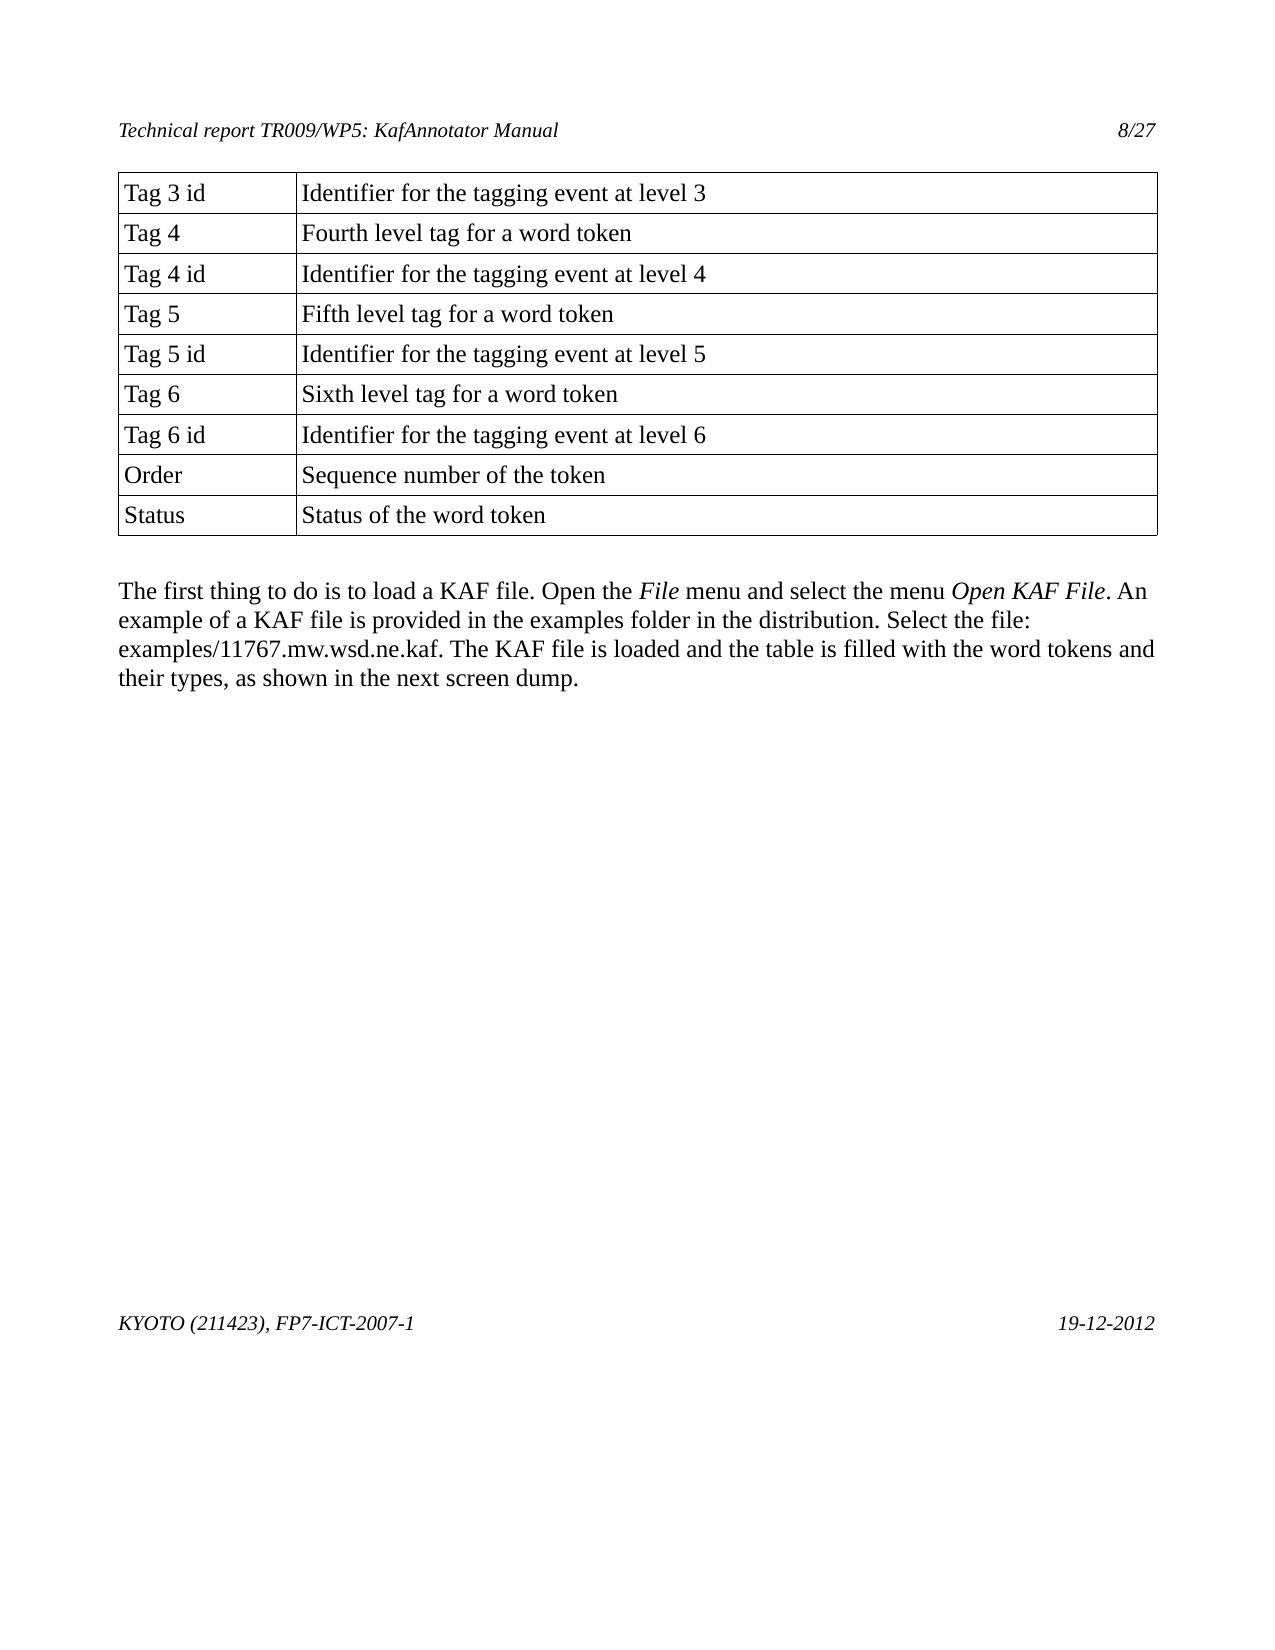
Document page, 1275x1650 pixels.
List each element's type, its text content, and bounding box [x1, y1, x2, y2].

table_cell Tag 6 [119, 375, 296, 414]
text The first thing to do is to load a KAF file. Open the File menu and select the menu Open KAF File. An example of a KAF file is provided in the examples folder in the distribution. Select the file: examples/11767.mw.wsd.ne.kaf. The KAF file is loaded and the table is filled with the word tokens and their types, as shown in the next screen dump. [118, 576, 1157, 691]
table_cell Fifth level tag for a word token [297, 294, 1157, 333]
table_cell Identifier for the tagging event at level 5 [297, 335, 1157, 374]
table_cell Identifier for the tagging event at level 3 [297, 173, 1157, 212]
table_cell Tag 3 id [119, 173, 296, 212]
table_cell Status of the word token [297, 496, 1157, 535]
table_cell Sixth level tag for a word token [297, 375, 1157, 414]
table_cell Fourth level tag for a word token [297, 214, 1157, 253]
table_cell Tag 5 id [119, 335, 296, 374]
table_cell Tag 4 id [119, 254, 296, 293]
table_cell Tag 4 [119, 214, 296, 253]
table_cell Tag 6 id [119, 415, 296, 454]
table_cell Status [119, 496, 296, 535]
table_cell Sequence number of the token [297, 455, 1157, 495]
table_cell Tag 5 [119, 294, 296, 333]
table_cell Identifier for the tagging event at level 4 [297, 254, 1157, 293]
table_cell Identifier for the tagging event at level 6 [297, 415, 1157, 454]
table_cell Order [119, 455, 296, 495]
